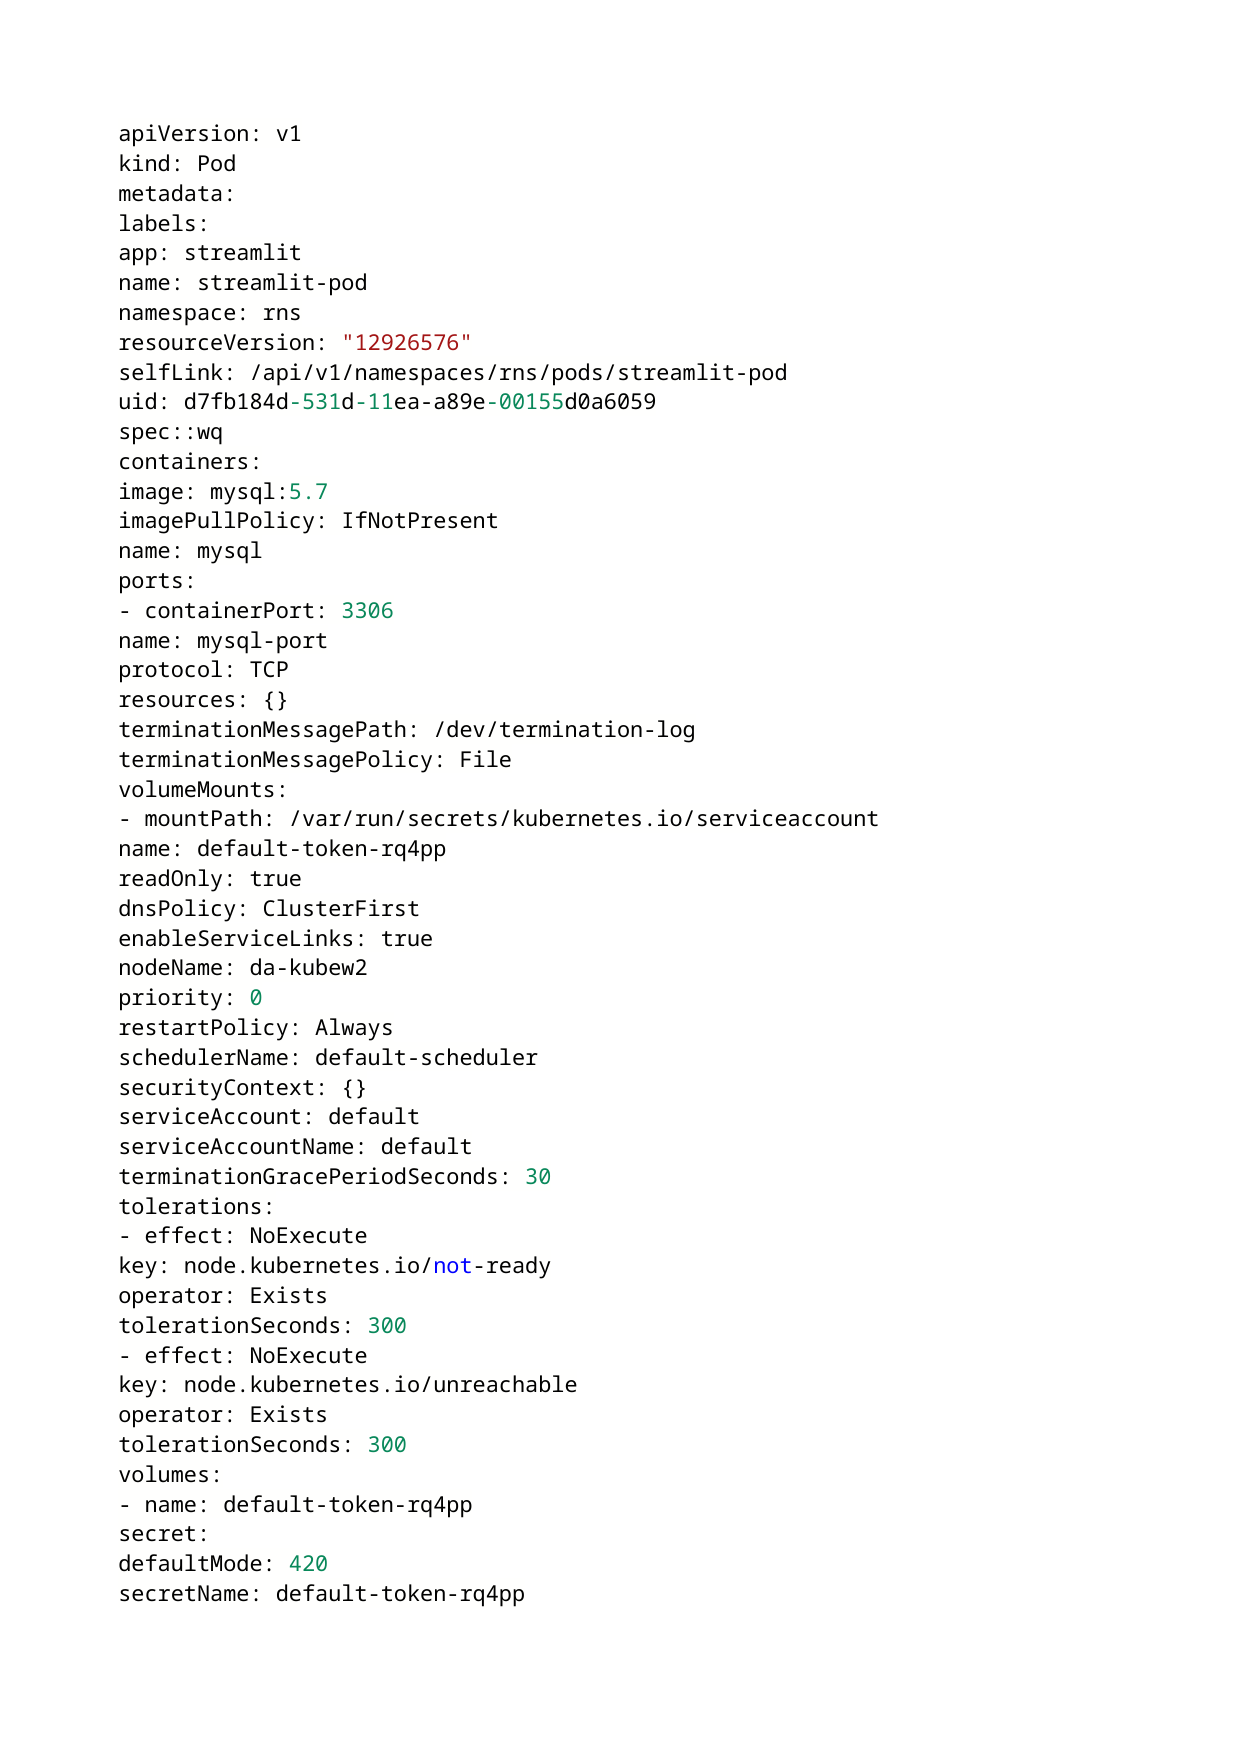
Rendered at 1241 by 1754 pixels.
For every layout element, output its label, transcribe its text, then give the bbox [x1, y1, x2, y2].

text enableServiceLinks: true [118, 922, 1122, 952]
text metadata: [118, 178, 1122, 207]
text - containerPort: 3306 [118, 595, 1122, 624]
text labels: [118, 207, 1122, 237]
text operator: Exists [118, 1280, 1122, 1310]
text name: mysql [118, 535, 1122, 565]
text securityContext: {} [118, 1071, 1122, 1101]
text tolerationSeconds: 300 [118, 1429, 1122, 1459]
text name: mysql-port [118, 624, 1122, 654]
text resourceVersion: "12926576" [118, 327, 1122, 356]
text terminationMessagePath: /dev/termination-log [118, 714, 1122, 744]
text - effect: NoExecute [118, 1220, 1122, 1250]
text tolerations: [118, 1191, 1122, 1220]
text key: node.kubernetes.io/unreachable [118, 1369, 1122, 1399]
text uid: d7fb184d-531d-11ea-a89e-00155d0a6059 [118, 386, 1122, 416]
text priority: 0 [118, 982, 1122, 1012]
text restartPolicy: Always [118, 1012, 1122, 1042]
text name: default-token-rq4pp [118, 833, 1122, 863]
text defaultMode: 420 [118, 1548, 1122, 1578]
text image: mysql:5.7 [118, 476, 1122, 505]
text - effect: NoExecute [118, 1339, 1122, 1369]
text imagePullPolicy: IfNotPresent [118, 505, 1122, 535]
text operator: Exists [118, 1399, 1122, 1429]
text - name: default-token-rq4pp [118, 1488, 1122, 1518]
text tolerationSeconds: 300 [118, 1310, 1122, 1339]
text containers: [118, 446, 1122, 476]
text terminationMessagePolicy: File [118, 744, 1122, 773]
text kind: Pod [118, 148, 1122, 178]
text protocol: TCP [118, 654, 1122, 684]
text readOnly: true [118, 863, 1122, 893]
text secretName: default-token-rq4pp [118, 1578, 1122, 1608]
text resources: {} [118, 684, 1122, 714]
text spec::wq [118, 416, 1122, 446]
text volumes: [118, 1459, 1122, 1488]
text dnsPolicy: ClusterFirst [118, 893, 1122, 922]
text name: streamlit-pod [118, 267, 1122, 297]
text serviceAccountName: default [118, 1131, 1122, 1161]
text app: streamlit [118, 237, 1122, 267]
text key: node.kubernetes.io/not-ready [118, 1250, 1122, 1280]
text terminationGracePeriodSeconds: 30 [118, 1161, 1122, 1191]
text volumeMounts: [118, 773, 1122, 803]
text secret: [118, 1518, 1122, 1548]
text ports: [118, 565, 1122, 595]
text namespace: rns [118, 297, 1122, 327]
text nodeName: da-kubew2 [118, 952, 1122, 982]
text serviceAccount: default [118, 1101, 1122, 1131]
text schedulerName: default-scheduler [118, 1042, 1122, 1071]
text selfLink: /api/v1/namespaces/rns/pods/streamlit-pod [118, 356, 1122, 386]
text apiVersion: v1 [118, 118, 1122, 148]
text - mountPath: /var/run/secrets/kubernetes.io/serviceaccount [118, 803, 1122, 833]
